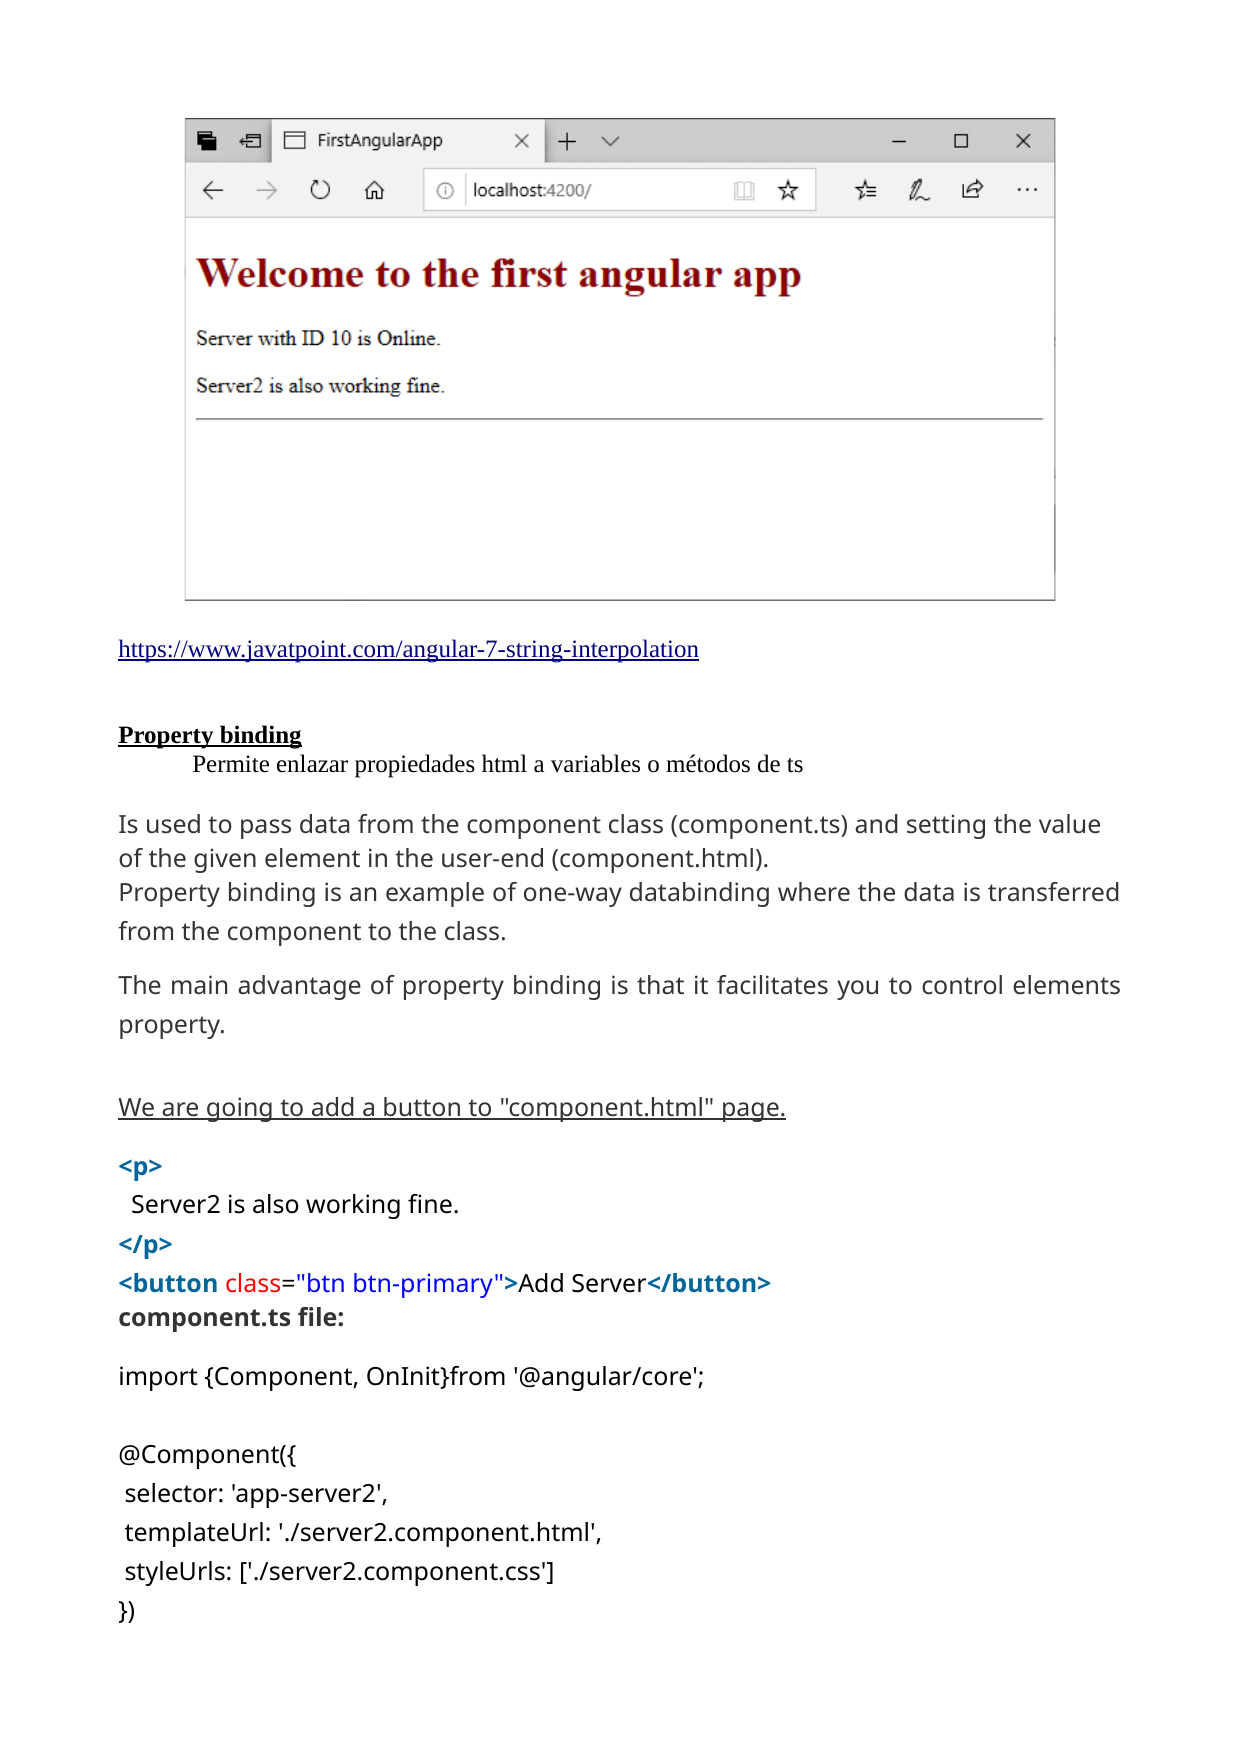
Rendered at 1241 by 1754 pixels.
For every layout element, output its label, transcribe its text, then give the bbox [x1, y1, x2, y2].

text component.ts file: [118, 1299, 1122, 1333]
text Permite enlazar propiedades html a variables o métodos de ts [118, 749, 1122, 778]
list styleUrls: ['./server2.component.css'] [118, 1548, 1122, 1587]
text Property binding [118, 720, 1122, 749]
text Is used to pass data from the component class (component.ts) and setting the value of the given element in the user-end (component.html). [118, 807, 1122, 875]
list templateUrl: './server2.component.html', [118, 1509, 1122, 1548]
list import {Component, OnInit}from '@angular/core'; [118, 1353, 1122, 1392]
text We are going to add a button to "component.html" page. [118, 1089, 1122, 1123]
text https://www.javatpoint.com/angular-7-string-interpolation [118, 634, 1122, 663]
list <p> [118, 1143, 1122, 1182]
text The main advantage of property binding is that it facilitates you to control elements property. [118, 968, 1122, 1041]
list Server2 is also working fine. [118, 1182, 1122, 1221]
text Property binding is an example of one-way databinding where the data is transferred from the component to the class. [118, 875, 1122, 948]
picture [184, 118, 1056, 601]
list @Component({ [118, 1431, 1122, 1470]
list selector: 'app-server2', [118, 1470, 1122, 1509]
list </p> [118, 1221, 1122, 1260]
list <button class="btn btn-primary">Add Server</button> [118, 1260, 1122, 1299]
list }) [118, 1587, 1122, 1627]
